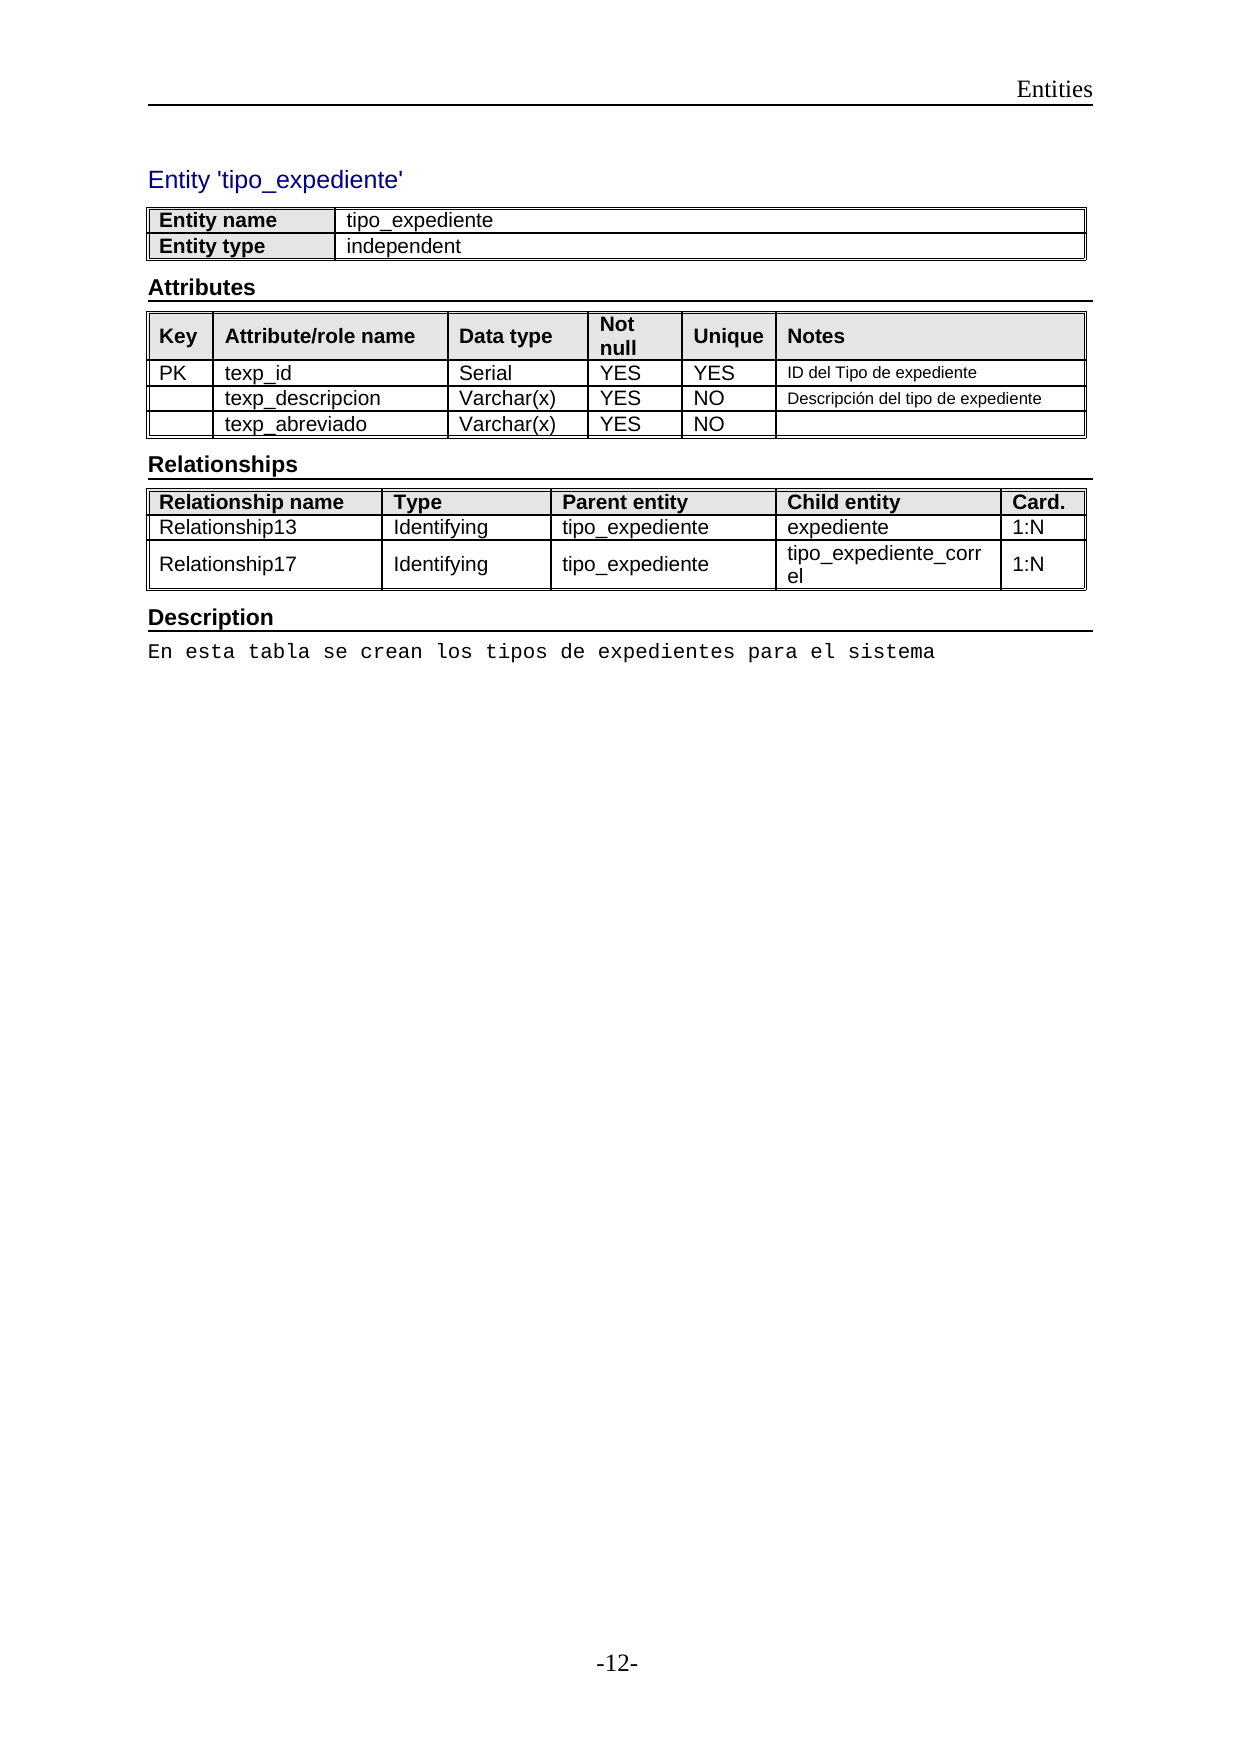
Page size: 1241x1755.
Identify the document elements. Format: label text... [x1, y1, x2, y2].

table_header tipo_expediente [336, 210, 1084, 232]
table_cell [150, 412, 212, 435]
table_header Key [150, 314, 212, 359]
table_cell [150, 387, 212, 410]
table_header Data type [449, 314, 587, 359]
table_cell YES [589, 412, 681, 435]
table_cell Entity type [150, 234, 334, 258]
table_cell [777, 412, 1084, 435]
table_cell ID del Tipo de expediente [777, 361, 1084, 385]
table_header Parent entity [552, 492, 775, 514]
table_cell 1:N [1002, 541, 1084, 588]
table_cell tipo_expediente [552, 516, 775, 539]
table_cell Varchar(x) [449, 387, 587, 410]
table_cell Serial [449, 361, 587, 385]
table_header Relationship name [150, 492, 381, 514]
text En esta tabla se crean los tipos de expedientes para el sistema [148, 641, 1093, 664]
table_header Card. [1002, 492, 1084, 514]
table_cell Varchar(x) [449, 412, 587, 435]
table_cell Relationship13 [150, 516, 381, 539]
table_cell tipo_expediente_correl [777, 541, 1000, 588]
table_header Notes [777, 314, 1084, 359]
table_header Unique [683, 314, 775, 359]
text Description [148, 604, 1093, 630]
table_header Entity name [150, 210, 334, 232]
text Attributes [148, 274, 1093, 300]
table_header Child entity [777, 492, 1000, 514]
text Relationships [148, 452, 1093, 478]
table_cell texp_descripcion [214, 387, 447, 410]
table_cell PK [150, 361, 212, 385]
table_cell YES [589, 387, 681, 410]
table_header Not null [589, 314, 681, 359]
table_cell texp_abreviado [214, 412, 447, 435]
table_cell Relationship17 [150, 541, 381, 588]
table_cell Identifying [383, 541, 550, 588]
table_header Attribute/role name [214, 314, 447, 359]
table_cell NO [683, 412, 775, 435]
table_cell texp_id [214, 361, 447, 385]
table_cell expediente [777, 516, 1000, 539]
table_cell 1:N [1002, 516, 1084, 539]
text Entity 'tipo_expediente' [148, 166, 1093, 194]
table_cell Identifying [383, 516, 550, 539]
table_cell YES [683, 361, 775, 385]
table_cell tipo_expediente [552, 541, 775, 588]
table_cell NO [683, 387, 775, 410]
table_cell independent [336, 234, 1084, 258]
table_cell Descripción del tipo de expediente [777, 387, 1084, 410]
table_cell YES [589, 361, 681, 385]
table_header Type [383, 492, 550, 514]
